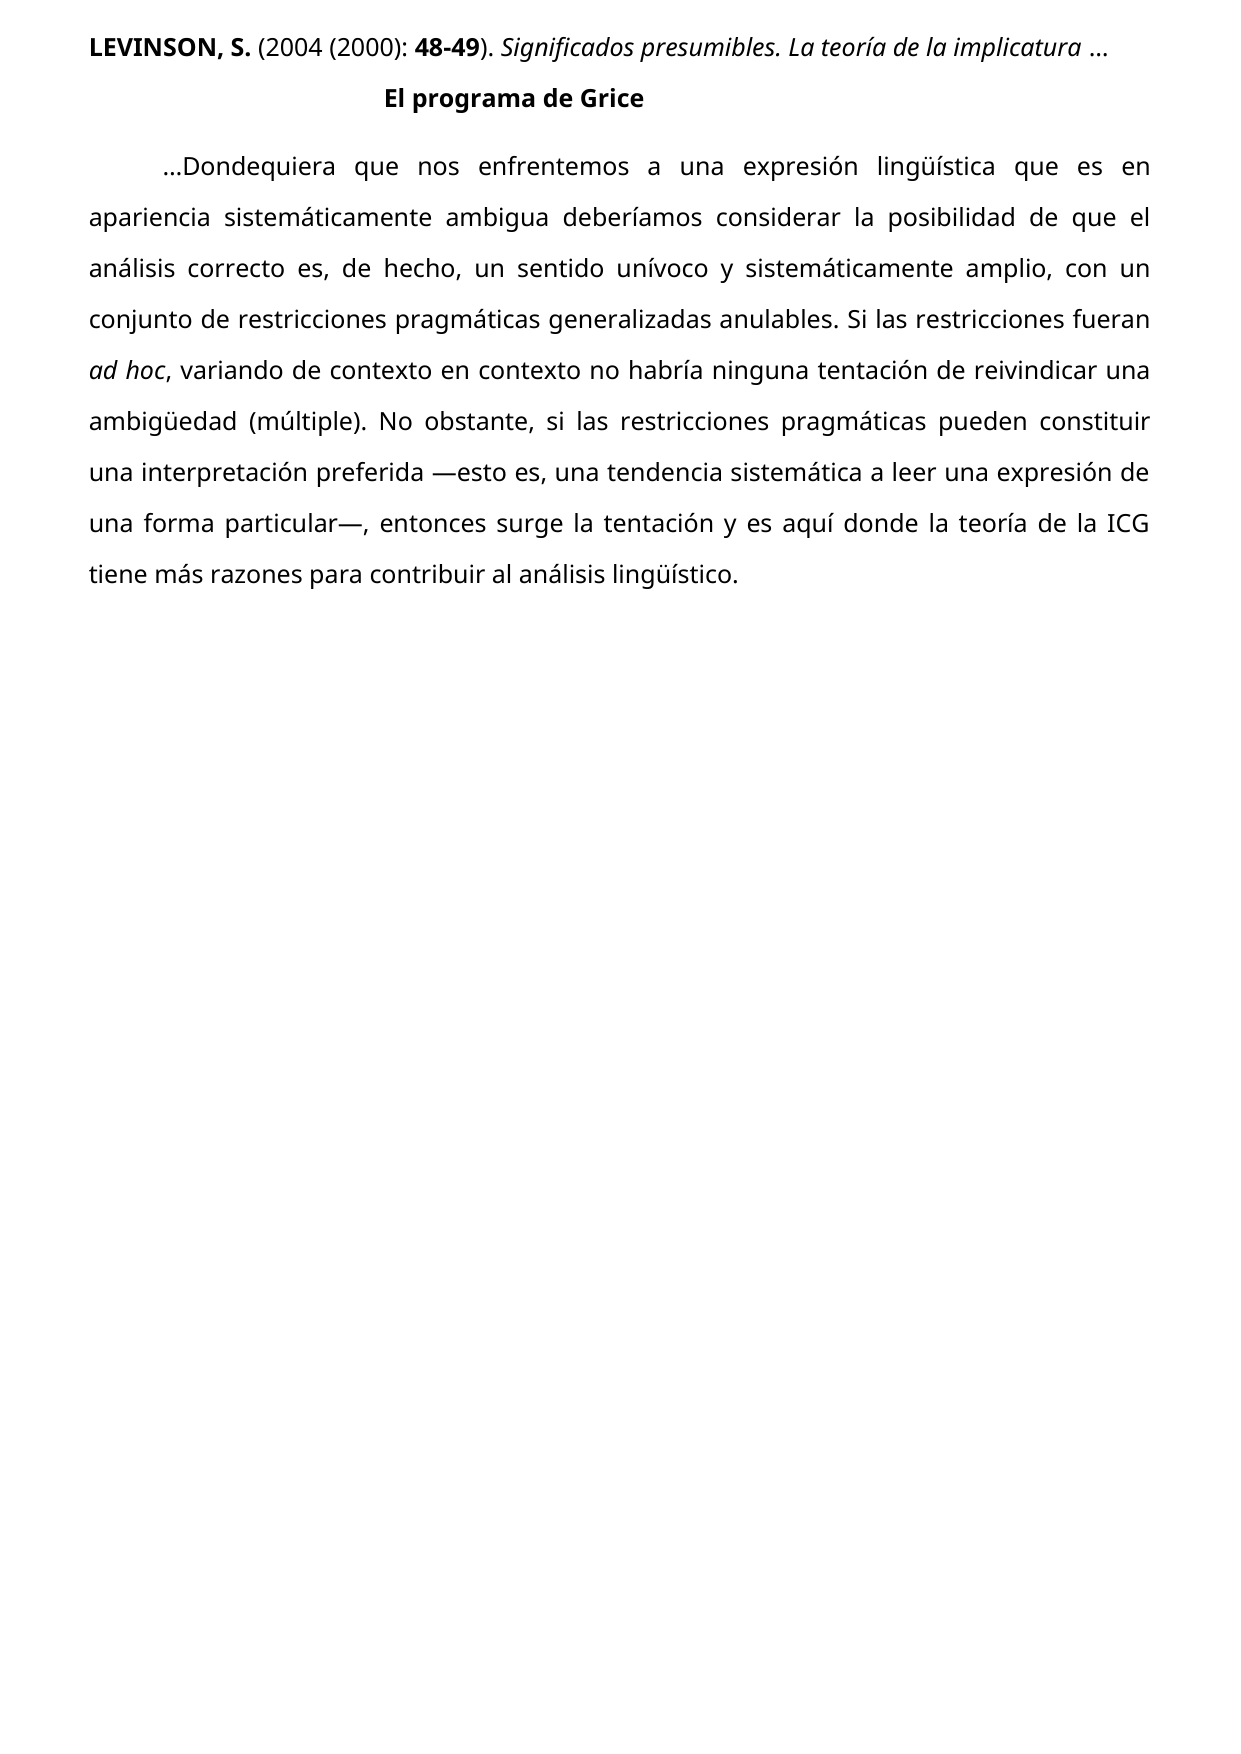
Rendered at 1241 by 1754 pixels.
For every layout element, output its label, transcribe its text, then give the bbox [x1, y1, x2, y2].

text El programa de Grice [88, 81, 1152, 115]
text …Dondequiera que nos enfrentemos a una expresión lingüística que es en apariencia sistemáticamente ambigua deberíamos considerar la posibilidad de que el análisis correcto es, de hecho, un sentido unívoco y sistemáticamente amplio, con un conjunto de restricciones pragmáticas generalizadas anulables. Si las restricciones fueran ad hoc, variando de contexto en contexto no habría ninguna tentación de reivindicar una ambigüedad (múltiple). No obstante, si las restricciones pragmáticas pueden constituir una interpretación preferida —esto es, una tendencia sistemática a leer una expresión de una forma particular—, entonces surge la tentación y es aquí donde la teoría de la ICG tiene más razones para contribuir al análisis lingüístico. [88, 149, 1152, 591]
text LEVINSON, S. (2004 (2000): 48-49). Significados presumibles. La teoría de la implicatura … [88, 29, 1152, 64]
